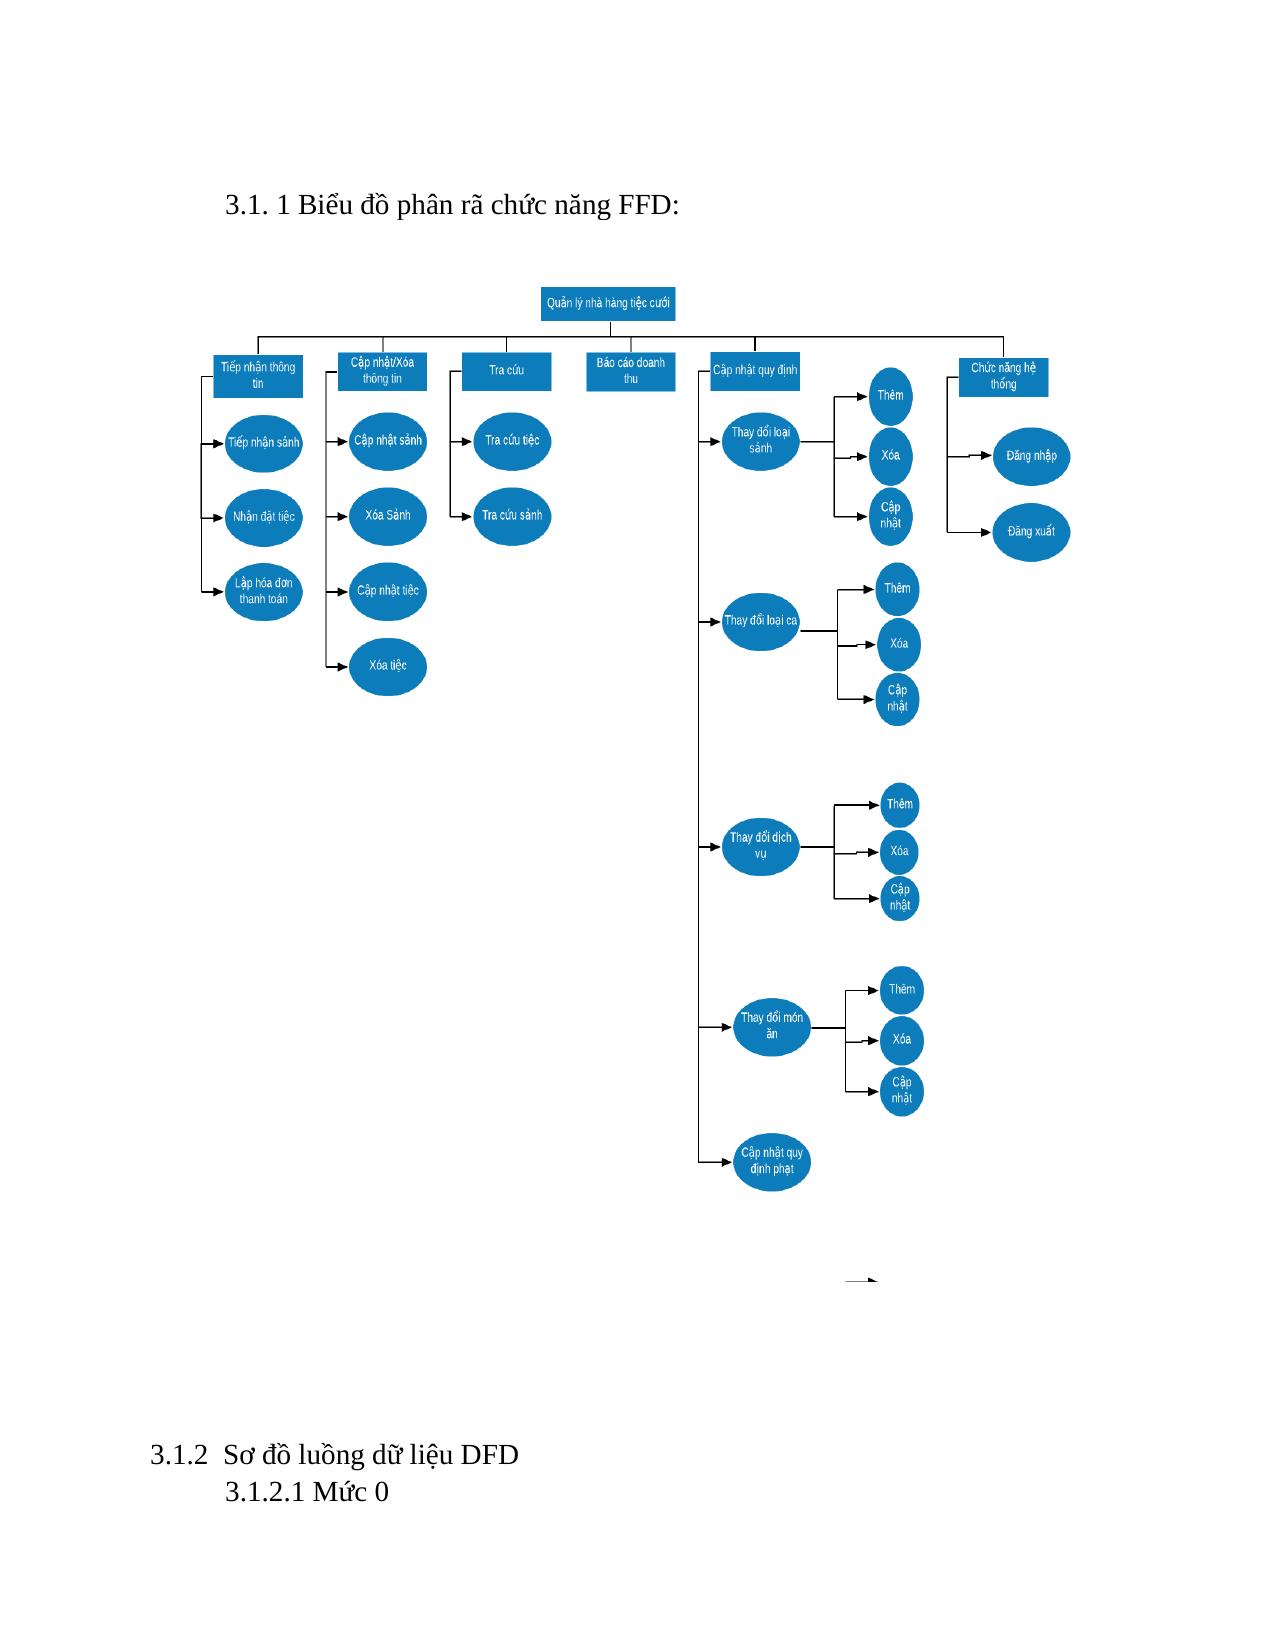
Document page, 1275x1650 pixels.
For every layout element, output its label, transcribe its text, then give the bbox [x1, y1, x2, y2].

subtitle 3.1.2.1 Mức 0 [150, 1474, 1125, 1508]
subtitle 3.1.2 Sơ đồ luồng dữ liệu DFD [150, 1437, 1125, 1470]
subtitle 3.1. 1 Biểu đồ phân rã chức năng FFD: [150, 187, 1125, 220]
